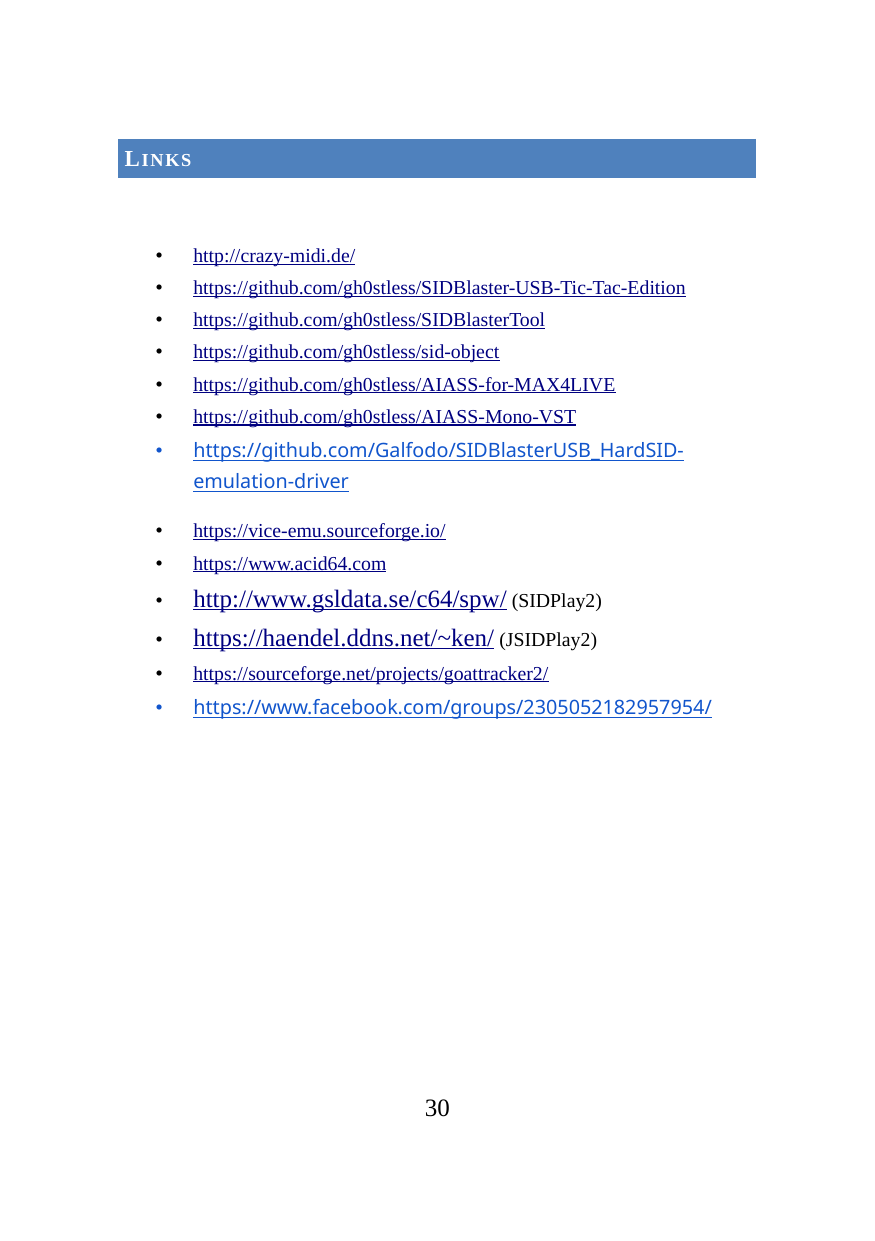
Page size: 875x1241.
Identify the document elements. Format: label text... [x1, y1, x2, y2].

list https://sourceforge.net/projects/goattracker2/ [156, 662, 756, 684]
list https://haendel.ddns.net/~ken/ (JSIDPlay2) [156, 623, 756, 651]
list http://crazy-midi.de/ [156, 244, 756, 267]
list http://www.gsldata.se/c64/spw/ (SIDPlay2) [156, 584, 756, 612]
list https://github.com/gh0stless/SIDBlaster-USB-Tic-Tac-Edition [156, 276, 756, 299]
list https://github.com/gh0stless/sid-object [156, 341, 756, 363]
list https://github.com/Galfodo/SIDBlasterUSB_HardSID-emulation-driver [156, 437, 756, 495]
list https://vice-emu.sourceforge.io/ [156, 519, 756, 542]
subtitle Links [124, 145, 750, 172]
list https://www.acid64.com [156, 552, 756, 574]
list https://www.facebook.com/groups/2305052182957954/ [156, 694, 756, 721]
list https://github.com/gh0stless/AIASS-Mono-VST [156, 405, 756, 427]
list https://github.com/gh0stless/SIDBlasterTool [156, 308, 756, 331]
list https://github.com/gh0stless/AIASS-for-MAX4LIVE [156, 373, 756, 395]
